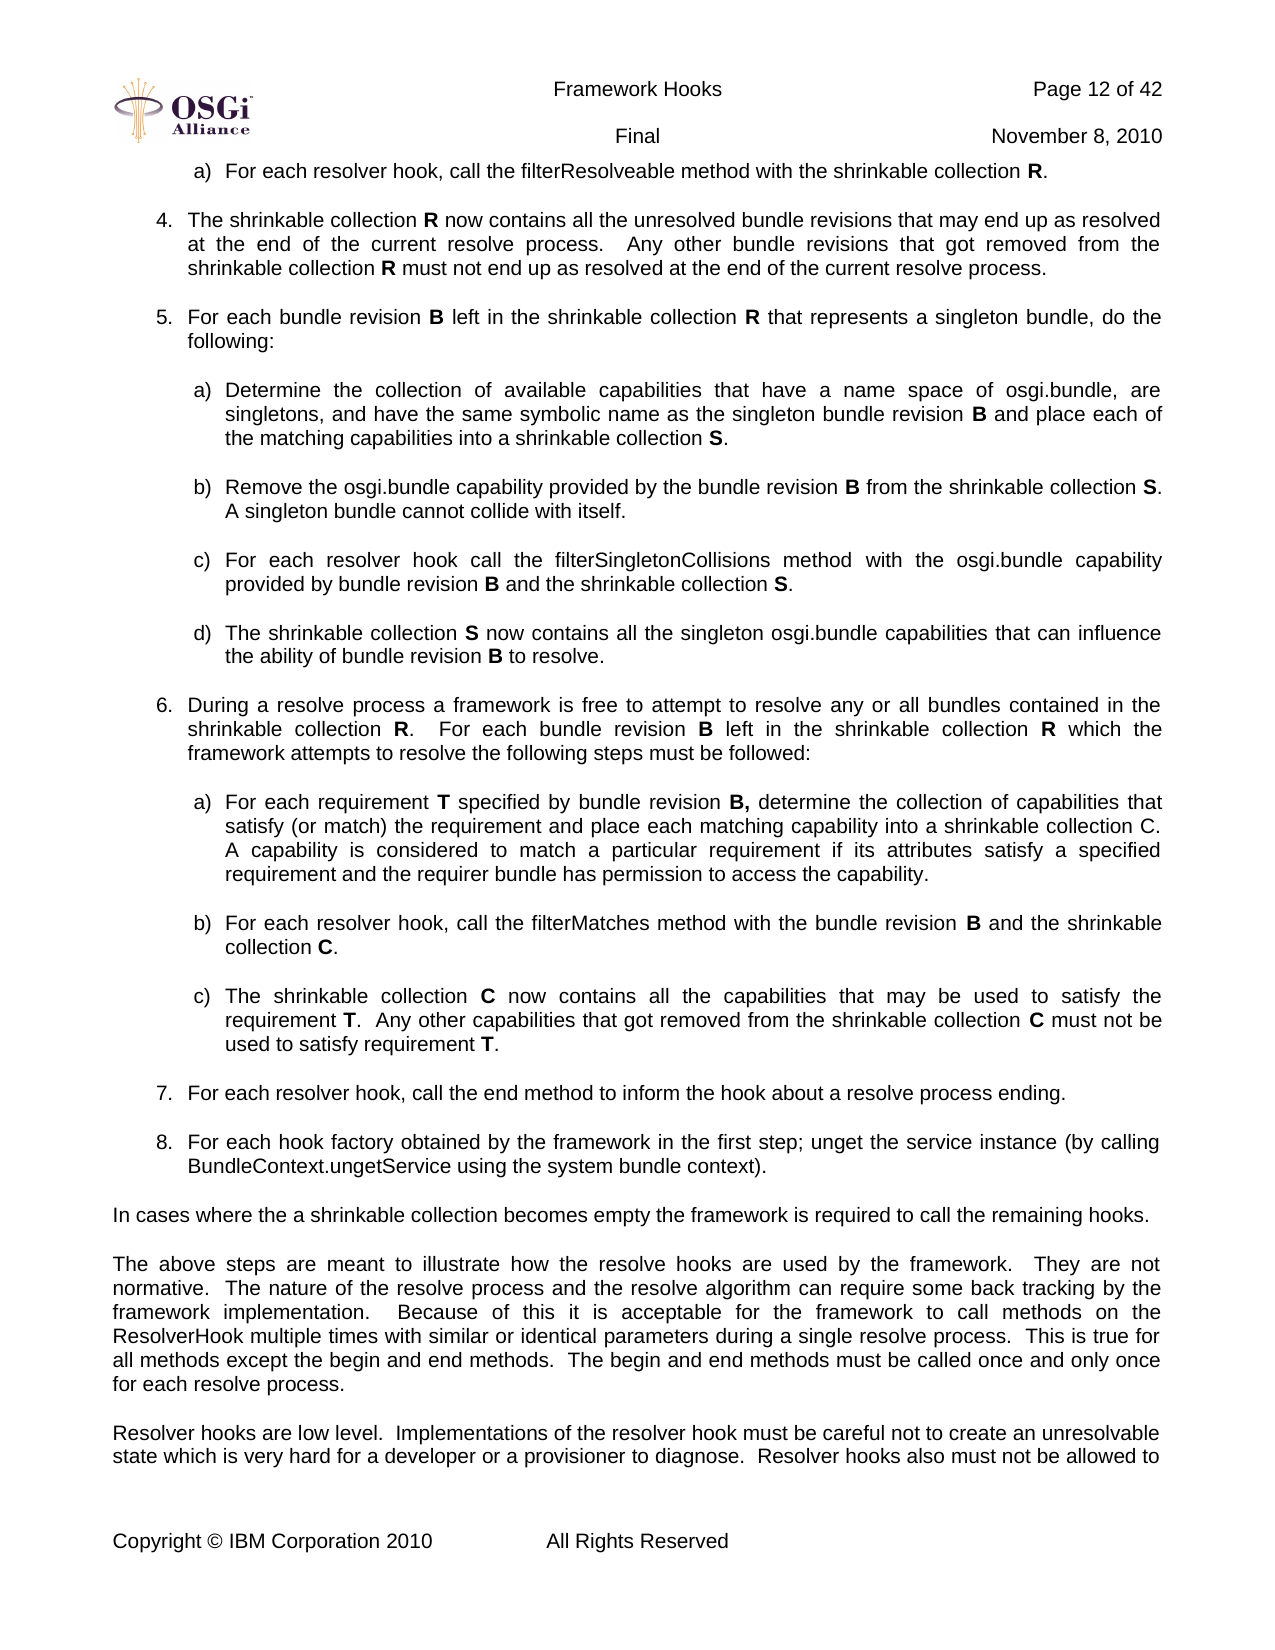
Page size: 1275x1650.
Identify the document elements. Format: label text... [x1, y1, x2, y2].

list Determine the collection of available capabilities that have a name space of osgi.bundle, are singletons, and have the same symbolic name as the singleton bundle revision B and place each of the matching capabilities into a shrinkable collection S. [187, 378, 1162, 449]
list For each resolver hook, call the filterMatches method with the bundle revision B and the shrinkable collection C. [187, 911, 1162, 959]
text Resolver hooks are low level. Implementations of the resolver hook must be careful not to create an unresolvable state which is very hard for a developer or a provisioner to diagnose. Resolver hooks also must not be allowed to [112, 1420, 1162, 1468]
text The above steps are meant to illustrate how the resolve hooks are used by the framework. They are not normative. The nature of the resolve process and the resolve algorithm can require some back tracking by the framework implementation. Because of this it is acceptable for the framework to call methods on the ResolverHook multiple times with similar or identical parameters during a single resolve process. This is true for all methods except the begin and end methods. The begin and end methods must be called once and only once for each resolve process. [112, 1252, 1162, 1395]
text In cases where the a shrinkable collection becomes empty the framework is required to call the remaining hooks. [112, 1203, 1162, 1227]
list For each hook factory obtained by the framework in the first step; unget the service instance (by calling BundleContext.ungetService using the system bundle context). [150, 1130, 1162, 1178]
list For each requirement T specified by bundle revision B, determine the collection of capabilities that satisfy (or match) the requirement and place each matching capability into a shrinkable collection C. A capability is considered to match a particular requirement if its attributes satisfy a specified requirement and the requirer bundle has permission to access the capability. [187, 790, 1162, 886]
list For each resolver hook, call the filterResolveable method with the shrinkable collection R. [187, 159, 1162, 183]
list For each resolver hook, call the end method to inform the hook about a resolve process ending. [150, 1081, 1162, 1105]
list During a resolve process a framework is free to attempt to resolve any or all bundles contained in the shrinkable collection R. For each bundle revision B left in the shrinkable collection R which the framework attempts to resolve the following steps must be followed: [150, 693, 1162, 765]
list The shrinkable collection S now contains all the singleton osgi.bundle capabilities that can influence the ability of bundle revision B to resolve. [187, 620, 1162, 668]
list For each resolver hook call the filterSingletonCollisions method with the osgi.bundle capability provided by bundle revision B and the shrinkable collection S. [187, 547, 1162, 595]
list The shrinkable collection R now contains all the unresolved bundle revisions that may end up as resolved at the end of the current resolve process. Any other bundle revisions that got removed from the shrinkable collection R must not end up as resolved at the end of the current resolve process. [150, 208, 1162, 280]
list For each bundle revision B left in the shrinkable collection R that represents a singleton bundle, do the following: [150, 305, 1162, 353]
picture [114, 78, 254, 143]
list Remove the osgi.bundle capability provided by the bundle revision B from the shrinkable collection S. A singleton bundle cannot collide with itself. [187, 474, 1162, 522]
list The shrinkable collection C now contains all the capabilities that may be used to satisfy the requirement T. Any other capabilities that got removed from the shrinkable collection C must not be used to satisfy requirement T. [187, 984, 1162, 1056]
